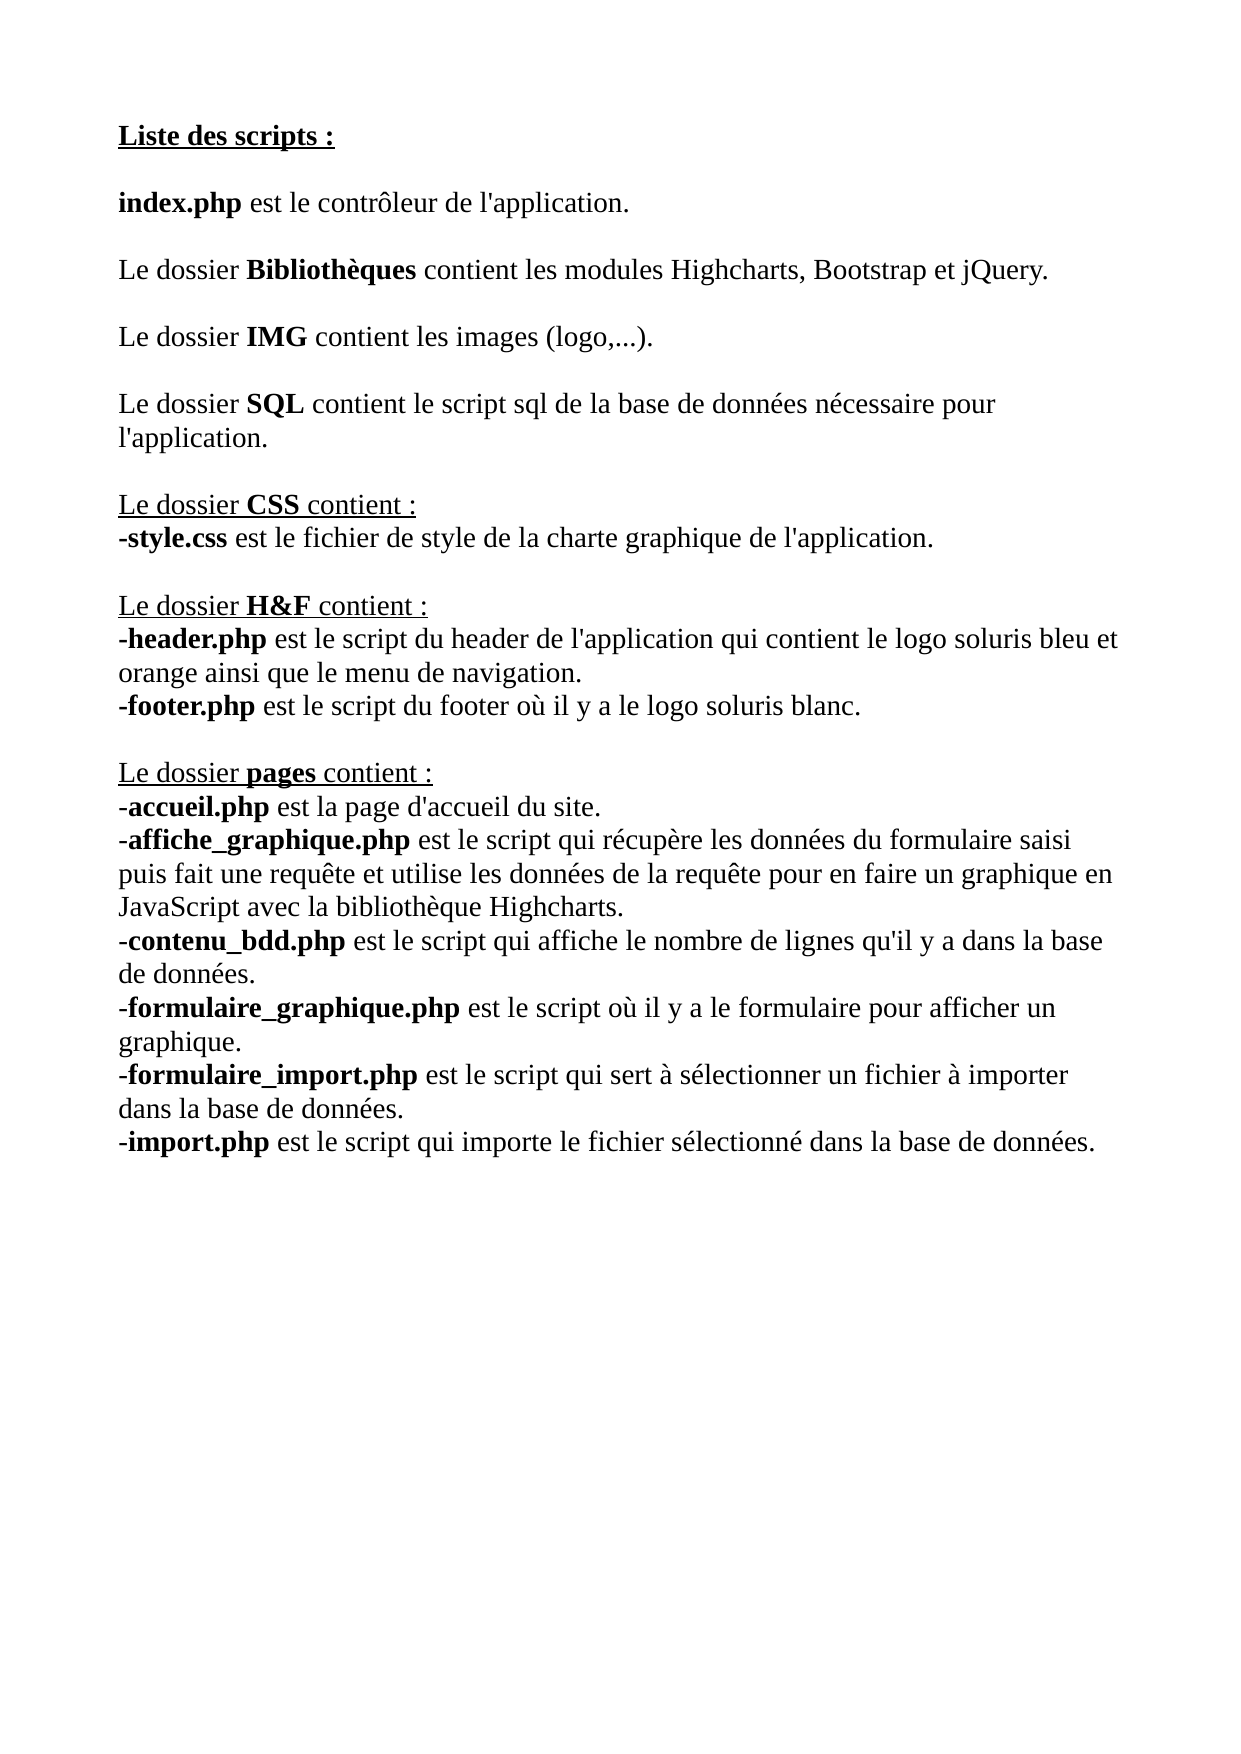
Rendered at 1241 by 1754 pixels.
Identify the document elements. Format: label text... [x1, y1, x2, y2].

text -footer.php est le script du footer où il y a le logo soluris blanc. [118, 688, 1122, 722]
text index.php est le contrôleur de l'application. [118, 185, 1122, 219]
text -header.php est le script du header de l'application qui contient le logo soluris bleu et orange ainsi que le menu de navigation. [118, 621, 1122, 688]
text Liste des scripts : [118, 118, 1122, 152]
text -accueil.php est la page d'accueil du site. [118, 789, 1122, 822]
text Le dossier SQL contient le script sql de la base de données nécessaire pour l'application. [118, 386, 1122, 453]
text Le dossier IMG contient les images (logo,...). [118, 319, 1122, 353]
text -formulaire_graphique.php est le script où il y a le formulaire pour afficher un graphique. [118, 990, 1122, 1057]
text Le dossier Bibliothèques contient les modules Highcharts, Bootstrap et jQuery. [118, 252, 1122, 286]
text -formulaire_import.php est le script qui sert à sélectionner un fichier à importer dans la base de données. [118, 1057, 1122, 1124]
text -style.css est le fichier de style de la charte graphique de l'application. [118, 521, 1122, 554]
text Le dossier pages contient : [118, 755, 1122, 789]
text Le dossier H&F contient : [118, 588, 1122, 621]
text -import.php est le script qui importe le fichier sélectionné dans la base de données. [118, 1124, 1122, 1158]
text Le dossier CSS contient : [118, 487, 1122, 521]
text -contenu_bdd.php est le script qui affiche le nombre de lignes qu'il y a dans la base de données. [118, 923, 1122, 990]
text -affiche_graphique.php est le script qui récupère les données du formulaire saisi puis fait une requête et utilise les données de la requête pour en faire un graphique en JavaScript avec la bibliothèque Highcharts. [118, 822, 1122, 923]
